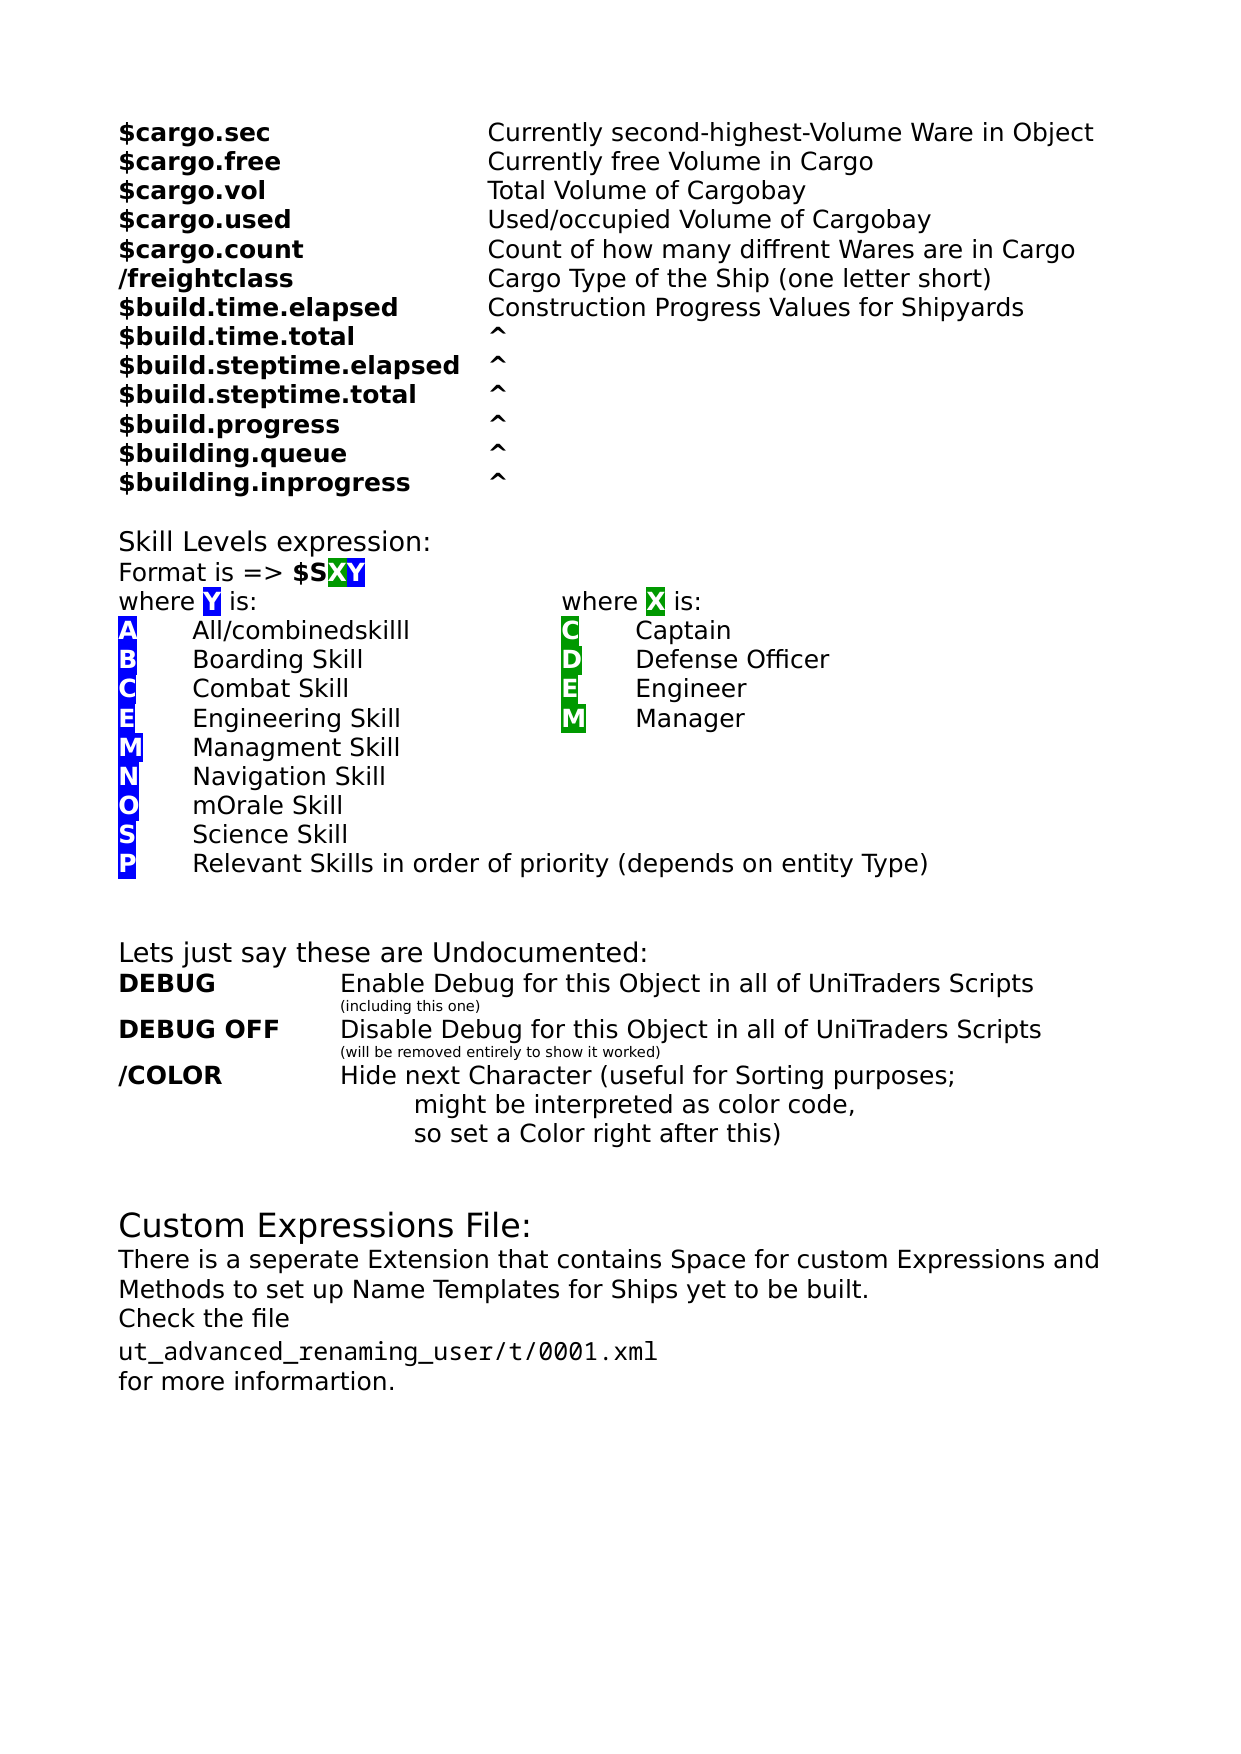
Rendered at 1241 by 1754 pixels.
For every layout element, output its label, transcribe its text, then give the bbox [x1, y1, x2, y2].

text O mOrale Skill [118, 791, 1122, 821]
text /freightclass Cargo Type of the Ship (one letter short) [118, 264, 1122, 293]
text might be interpreted as color code, [118, 1090, 1122, 1119]
text DEBUG OFF Disable Debug for this Object in all of UniTraders Scripts [118, 1015, 1122, 1044]
text Check the file [118, 1304, 1122, 1333]
text $cargo.sec Currently second-highest-Volume Ware in Object [118, 118, 1122, 147]
text (including this one) [118, 998, 1122, 1015]
text $build.progress ^ [118, 410, 1122, 439]
text $build.steptime.elapsed ^ [118, 351, 1122, 381]
text Lets just say these are Undocumented: [118, 937, 1122, 969]
text ut_advanced_renaming_user/t/0001.xml [118, 1333, 1122, 1367]
text Custom Expressions File: [118, 1207, 1122, 1246]
text $cargo.free Currently free Volume in Cargo [118, 147, 1122, 176]
text so set a Color right after this) [118, 1119, 1122, 1148]
text for more informartion. [118, 1367, 1122, 1396]
text $build.steptime.total ^ [118, 381, 1122, 410]
text $building.queue ^ [118, 439, 1122, 468]
text P Relevant Skills in order of priority (depends on entity Type) [118, 850, 1122, 879]
text $building.inprogress ^ [118, 468, 1122, 497]
text /COLOR Hide next Character (useful for Sorting purposes; [118, 1061, 1122, 1090]
text DEBUG Enable Debug for this Object in all of UniTraders Scripts [118, 969, 1122, 998]
text $cargo.vol Total Volume of Cargobay [118, 176, 1122, 206]
text (will be removed entirely to show it worked) [118, 1044, 1122, 1061]
text There is a seperate Extension that contains Space for custom Expressions and Methods to set up Name Templates for Ships yet to be built. [118, 1246, 1122, 1304]
text $cargo.count Count of how many diffrent Wares are in Cargo [118, 235, 1122, 264]
text S Science Skill [118, 821, 1122, 850]
text A All/combinedskilll C Captain [118, 616, 1122, 646]
text $build.time.elapsed Construction Progress Values for Shipyards [118, 293, 1122, 322]
text $cargo.used Used/occupied Volume of Cargobay [118, 206, 1122, 235]
text M Managment Skill [118, 733, 1122, 762]
text E Engineering Skill M Manager [118, 704, 1122, 733]
text N Navigation Skill [118, 762, 1122, 791]
text Format is => $SXY [118, 558, 1122, 587]
text where Y is: where X is: [118, 587, 1122, 616]
text C Combat Skill E Engineer [118, 675, 1122, 704]
text Skill Levels expression: [118, 526, 1122, 558]
text B Boarding Skill D Defense Officer [118, 646, 1122, 675]
text $build.time.total ^ [118, 322, 1122, 351]
